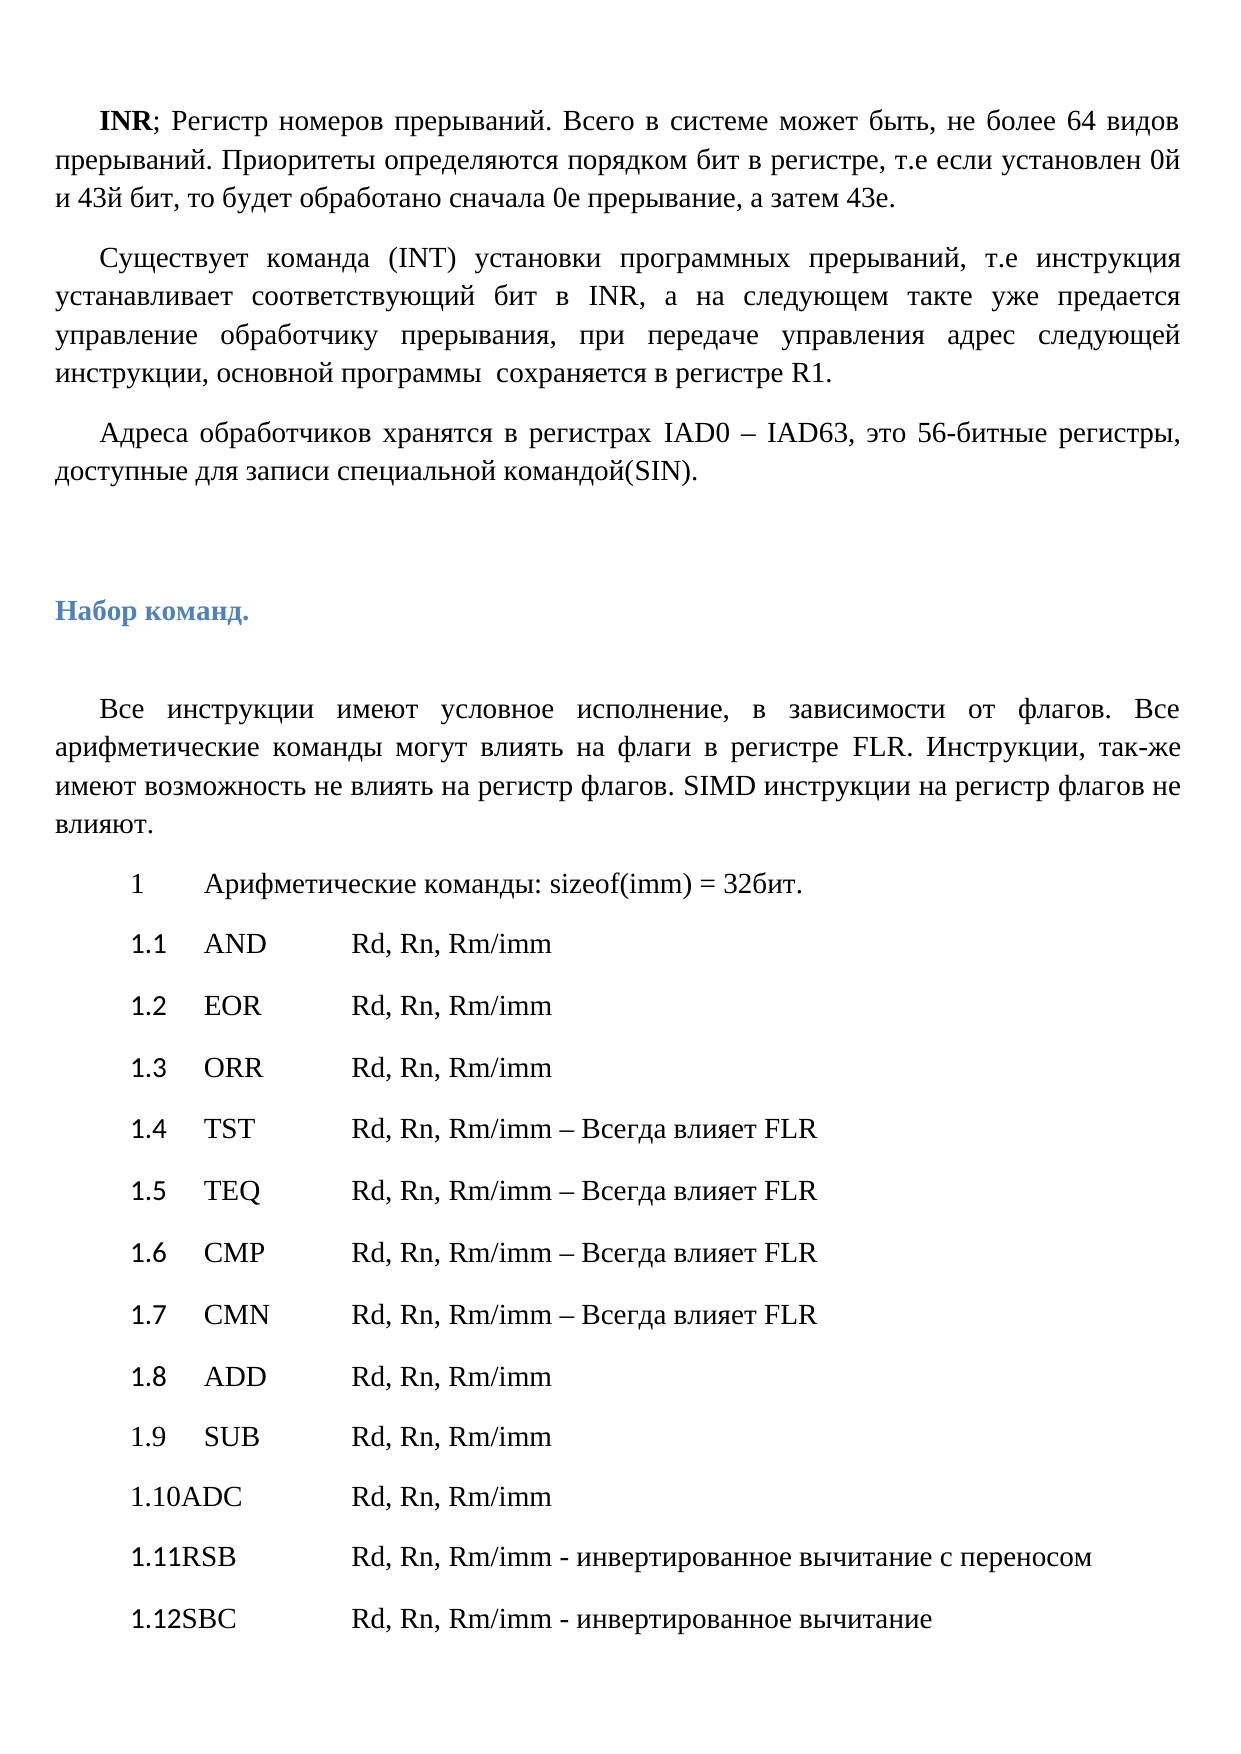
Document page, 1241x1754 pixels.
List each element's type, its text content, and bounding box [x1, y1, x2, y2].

list CMN Rd, Rn, Rm/imm – Всегда влияет FLR [130, 1296, 1181, 1332]
text Все инструкции имеют условное исполнение, в зависимости от флагов. Все арифметические команды могут влиять на флаги в регистре FLR. Инструкции, так-же имеют возможность не влиять на регистр флагов. SIMD инструкции на регистр флагов не влияют. [55, 691, 1181, 840]
text 1 Арифметические команды: sizeof(imm) = 32бит. [130, 866, 1181, 899]
text Адреса обработчиков хранятся в регистрах IAD0 – IAD63, это 56-битные регистры, доступные для записи специальной командой(SIN). [55, 415, 1181, 487]
list ORR Rd, Rn, Rm/imm [130, 1049, 1181, 1084]
text Существует команда (INT) установки программных прерываний, т.е инструкция устанавливает соответствующий бит в INR, а на следующем такте уже предается управление обработчику прерывания, при передаче управления адрес следующей инструкции, основной программы сохраняется в регистре R1. [55, 240, 1181, 389]
list TST Rd, Rn, Rm/imm – Всегда влияет FLR [130, 1111, 1181, 1146]
list SBC Rd, Rn, Rm/imm - инвертированное вычитание [130, 1600, 1181, 1636]
list SUB Rd, Rn, Rm/imm [130, 1419, 1181, 1453]
subtitle Набор команд. [55, 593, 1181, 627]
list RSB Rd, Rn, Rm/imm - инвертированное вычитание с переносом [130, 1538, 1181, 1574]
list EOR Rd, Rn, Rm/imm [130, 987, 1181, 1023]
list ADC Rd, Rn, Rm/imm [130, 1479, 1181, 1512]
list ADD Rd, Rn, Rm/imm [130, 1358, 1181, 1393]
list CMP Rd, Rn, Rm/imm – Всегда влияет FLR [130, 1234, 1181, 1270]
text INR; Регистр номеров прерываний. Всего в системе может быть, не более 64 видов прерываний. Приоритеты определяются порядком бит в регистре, т.е если установлен 0й и 43й бит, то будет обработано сначала 0е прерывание, а затем 43е. [55, 103, 1181, 214]
list AND Rd, Rn, Rm/imm [130, 925, 1181, 961]
list TEQ Rd, Rn, Rm/imm – Всегда влияет FLR [130, 1172, 1181, 1208]
